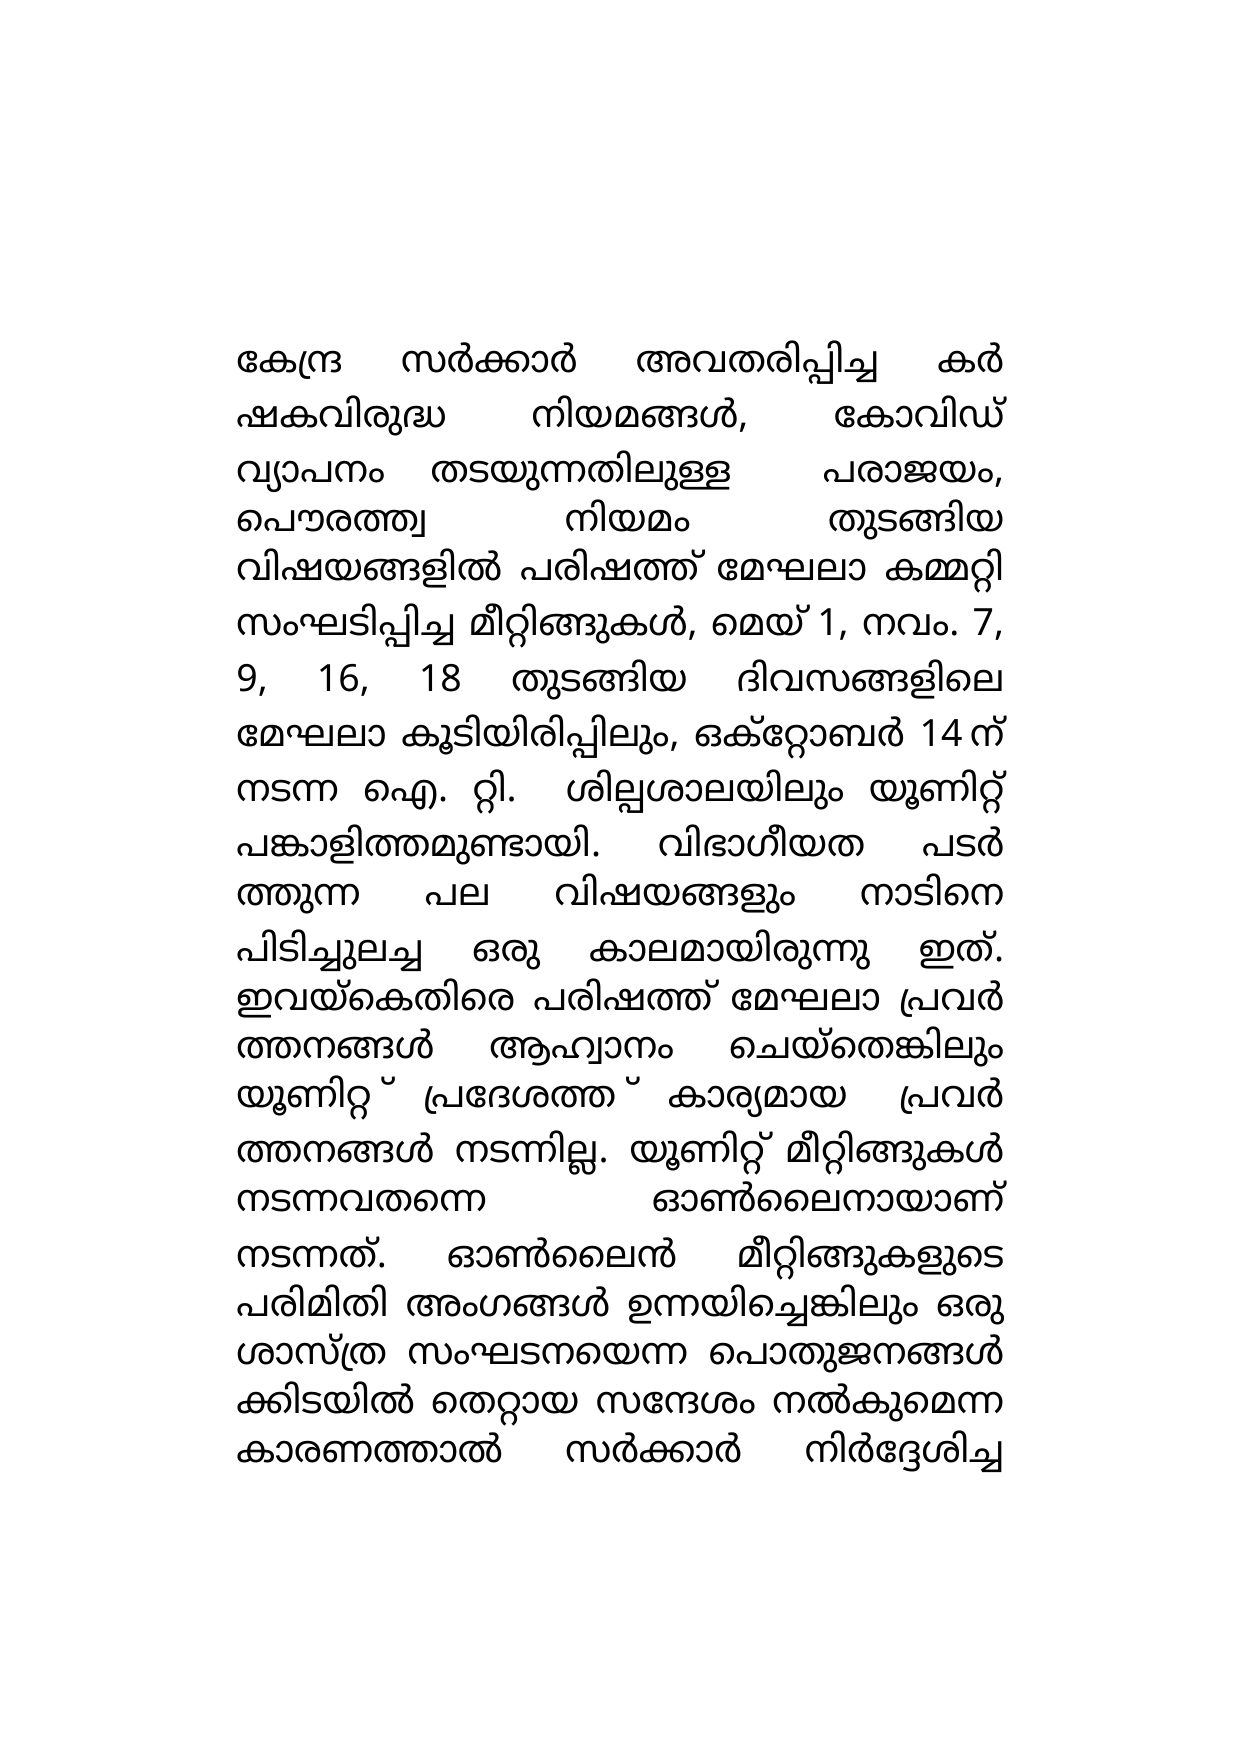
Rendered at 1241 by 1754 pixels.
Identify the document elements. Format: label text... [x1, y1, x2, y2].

text കേന്ദ്ര സര്‍ക്കാര്‍ അവതരിപ്പിച്ച കര്‍ഷകവിരുദ്ധ നിയമങ്ങള്‍, കോവിഡ് വ്യാപനം തടയുന്നതിലുള്ള പരാജയം, പൌരത്ത്വ നിയമം തുടങ്ങിയ വിഷയങ്ങളില്‍ പരിഷത്ത് മേഘലാ കമ്മറ്റി സംഘടിപ്പിച്ച മീറ്റിങ്ങുകള്‍, മെയ് 1, നവം. 7, 9, 16, 18 തുടങ്ങിയ ദിവസങ്ങളിലെ മേഘലാ കൂടിയിരിപ്പിലും, ഒക്റ്റോബര്‍ 14ന് നടന്ന ഐ. റ്റി. ശില്പശാലയിലും യൂണിറ്റ് പങ്കാളിത്തമുണ്ടായി. വിഭാഗീയത പടര്‍ത്തുന്ന പല വിഷയങ്ങളും നാടിനെ പിടിച്ചുലച്ച ഒരു കാലമായിരുന്നു ഇത്. ഇവയ്കെതിരെ പരിഷത്ത് മേഘലാ പ്രവര്‍ത്തനങ്ങള്‍ ആഹ്വാനം ചെയ്തെങ്കിലും യൂണിറ്റ് പ്രദേശത്ത് കാര്യമായ പ്രവര്‍ത്തനങ്ങള്‍ നടന്നില്ല. യൂണിറ്റ് മീറ്റിങ്ങുകള്‍ നടന്നവതന്നെ ഓണ്‍ലൈനായാണ് നടന്നത്. ഓണ്‍ലൈന്‍ മീറ്റിങ്ങുകളുടെ പരിമിതി അംഗങ്ങള്‍ ഉന്നയിച്ചെങ്കിലും ഒരു ശാസ്ത്ര സംഘടനയെന്ന പൊതുജനങ്ങള്‍ക്കിടയില്‍ തെറ്റായ സന്ദേശം നല്‍കുമെന്ന കാരണത്താല്‍ സര്‍ക്കാര്‍ നിര്‍ദ്ദേശിച്ച [236, 338, 1004, 1478]
